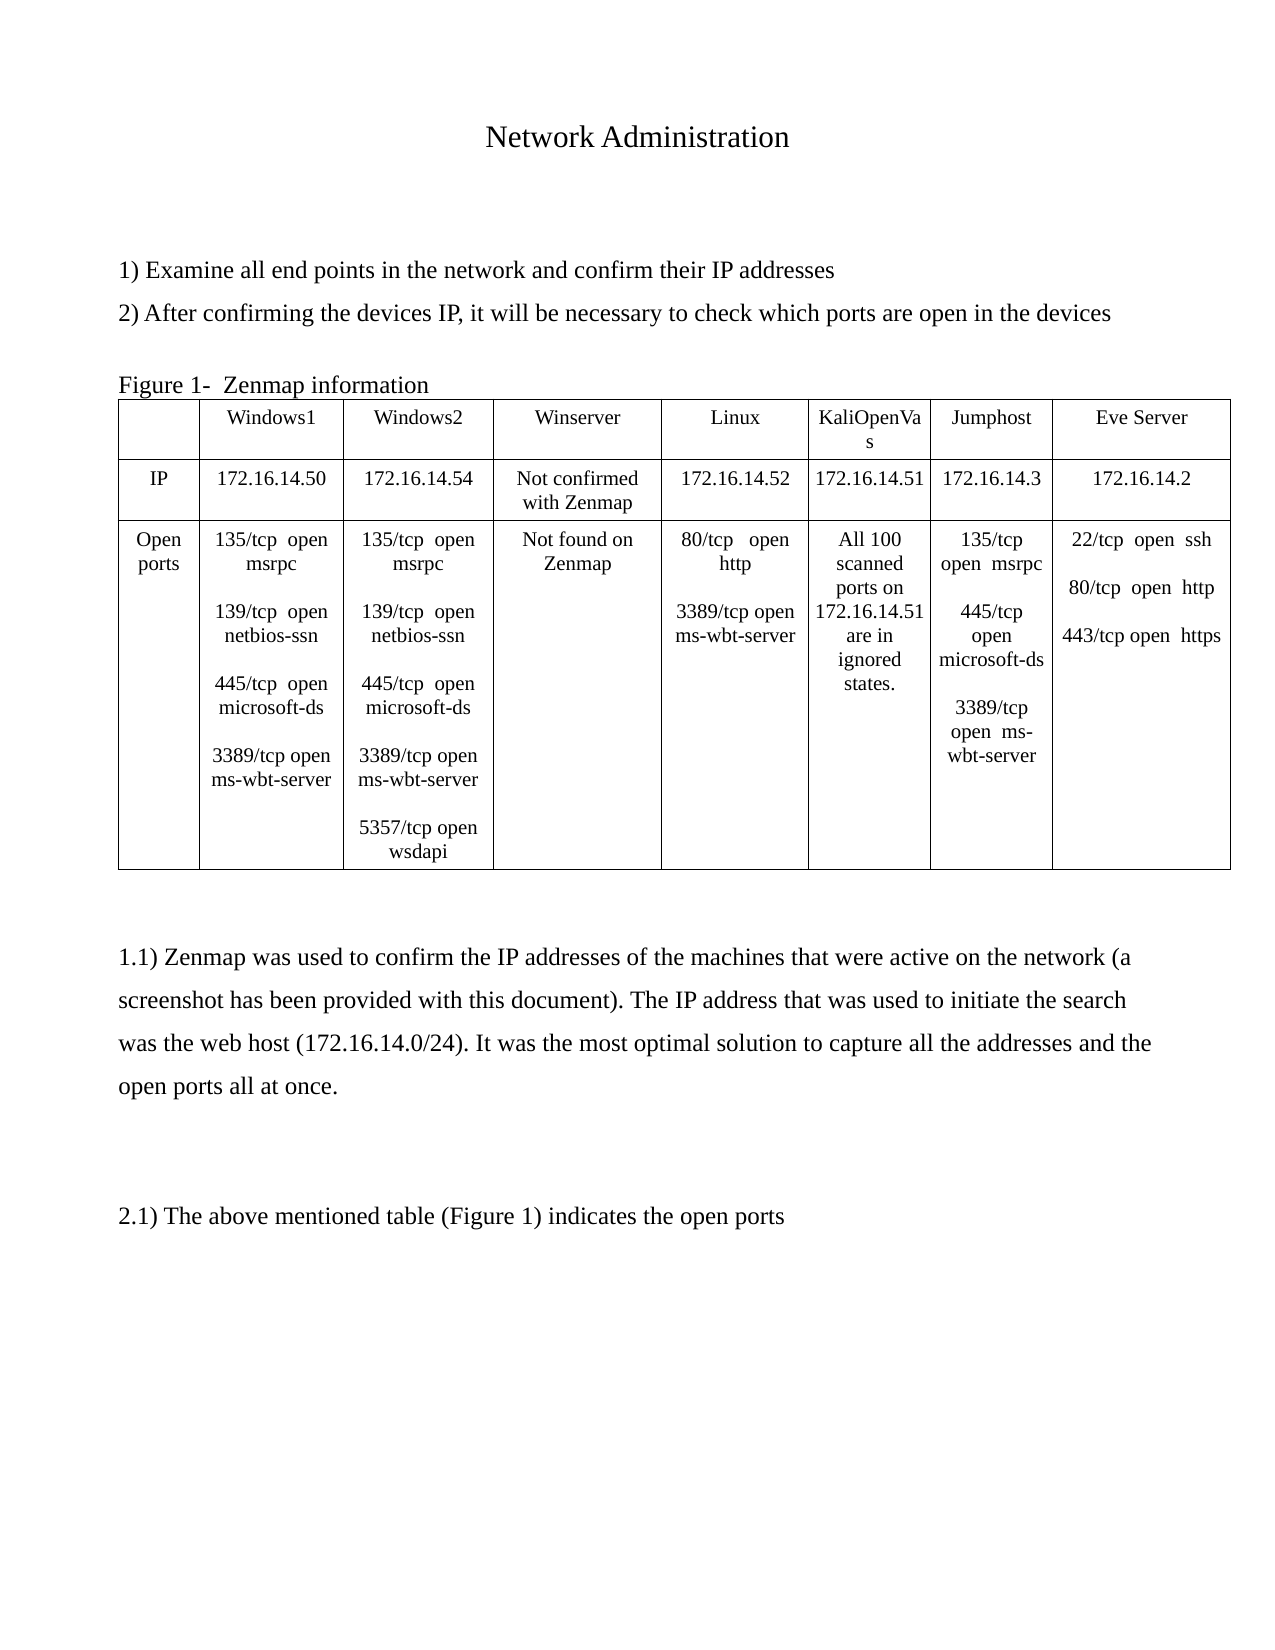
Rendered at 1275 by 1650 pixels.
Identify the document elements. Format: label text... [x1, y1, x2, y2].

text Figure 1- Zenmap information [118, 370, 1157, 398]
table_cell 172.16.14.3 [931, 460, 1052, 520]
table_cell All 100 scanned ports on 172.16.14.51 are in ignored states. [809, 521, 930, 869]
table_cell 135/tcp open msrpc 445/tcp open microsoft-ds 3389/tcp open ms-wbt-server [931, 521, 1052, 869]
table_header KaliOpenVas [809, 400, 930, 459]
table_cell 80/tcp open http 3389/tcp open ms-wbt-server [662, 521, 808, 869]
text 2) After confirming the devices IP, it will be necessary to check which ports are open in the devices [118, 298, 1157, 327]
text Network Administration [118, 118, 1157, 154]
table_header Windows2 [344, 400, 493, 459]
table_cell 172.16.14.51 [809, 460, 930, 520]
table_header [119, 400, 199, 459]
text 1) Examine all end points in the network and confirm their IP addresses [118, 255, 1157, 283]
table_cell Not confirmed with Zenmap [494, 460, 661, 520]
table_cell IP [119, 460, 199, 520]
table_cell 135/tcp open msrpc 139/tcp open netbios-ssn 445/tcp open microsoft-ds 3389/tcp open ms-wbt-server [200, 521, 343, 869]
table_header Linux [662, 400, 808, 459]
table_cell 22/tcp open ssh 80/tcp open http 443/tcp open https [1053, 521, 1230, 869]
table_cell 172.16.14.2 [1053, 460, 1230, 520]
table_cell 135/tcp open msrpc 139/tcp open netbios-ssn 445/tcp open microsoft-ds 3389/tcp open ms-wbt-server 5357/tcp open wsdapi [344, 521, 493, 869]
text 2.1) The above mentioned table (Figure 1) indicates the open ports [118, 1201, 1157, 1229]
table_cell 172.16.14.52 [662, 460, 808, 520]
table_cell 172.16.14.54 [344, 460, 493, 520]
table_cell Open ports [119, 521, 199, 869]
table_cell Not found on Zenmap [494, 521, 661, 869]
table_header Windows1 [200, 400, 343, 459]
text 1.1) Zenmap was used to confirm the IP addresses of the machines that were active on the network (a screenshot has been provided with this document). The IP address that was used to initiate the search was the web host (172.16.14.0/24). It was the most optimal solution to capture all the addresses and the open ports all at once. [118, 942, 1157, 1100]
table_header Jumphost [931, 400, 1052, 459]
table_header Eve Server [1053, 400, 1230, 459]
table_header Winserver [494, 400, 661, 459]
table_cell 172.16.14.50 [200, 460, 343, 520]
